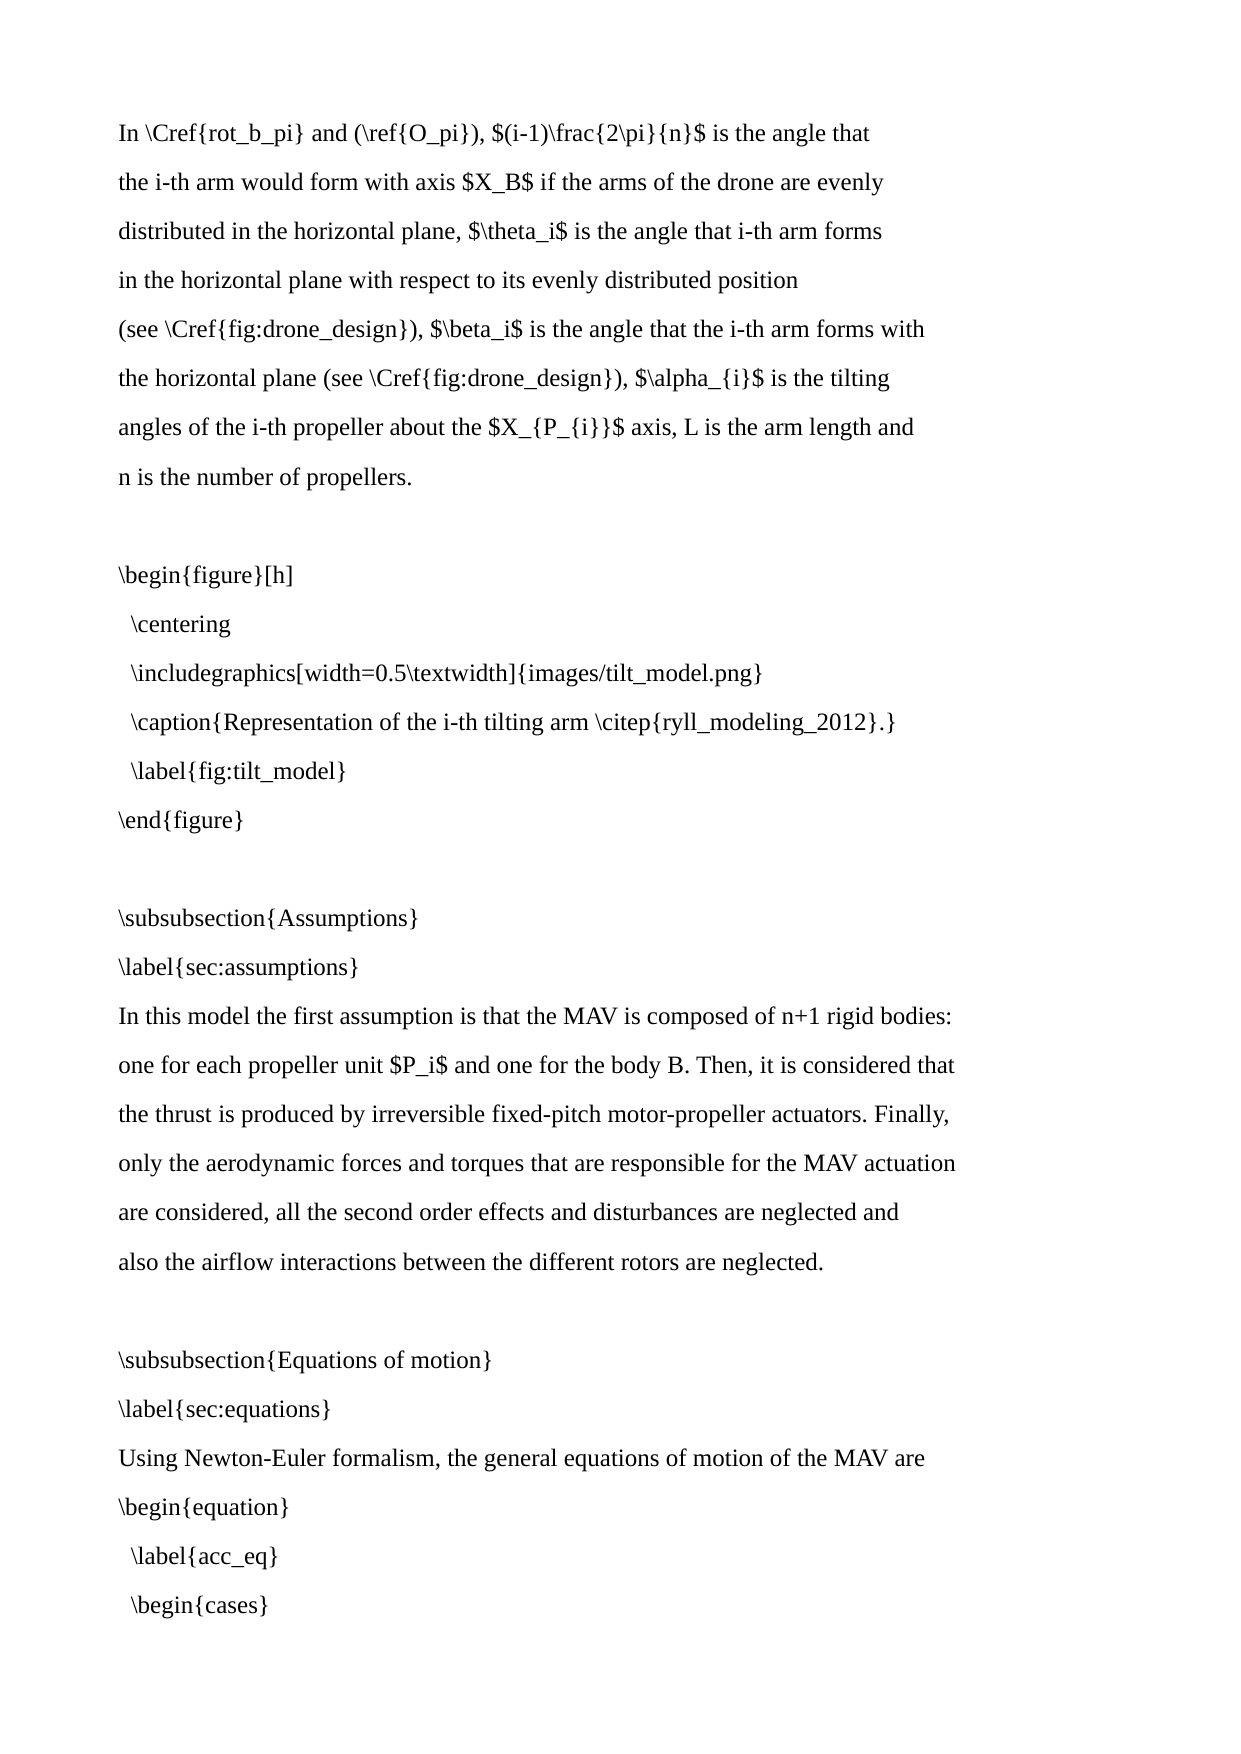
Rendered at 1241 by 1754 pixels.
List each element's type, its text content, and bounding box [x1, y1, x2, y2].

text \label{sec:equations} [118, 1394, 1122, 1422]
text \end{figure} [118, 805, 1122, 834]
text \label{fig:tilt_model} [118, 756, 1122, 785]
text one for each propeller unit $P_i$ and one for the body B. Then, it is considered that [118, 1050, 1122, 1079]
text the i-th arm would form with axis $X_B$ if the arms of the drone are evenly [118, 167, 1122, 196]
text also the airflow interactions between the different rotors are neglected. [118, 1247, 1122, 1275]
text \label{sec:assumptions} [118, 952, 1122, 981]
text n is the number of propellers. [118, 462, 1122, 490]
text \includegraphics[width=0.5\textwidth]{images/tilt_model.png} [118, 658, 1122, 687]
text in the horizontal plane with respect to its evenly distributed position [118, 265, 1122, 294]
text distributed in the horizontal plane, $\theta_i$ is the angle that i-th arm forms [118, 216, 1122, 245]
text \subsubsection{Assumptions} [118, 903, 1122, 932]
text In this model the first assumption is that the MAV is composed of n+1 rigid bodies: [118, 1001, 1122, 1030]
text \subsubsection{Equations of motion} [118, 1345, 1122, 1373]
text (see \Cref{fig:drone_design}), $\beta_i$ is the angle that the i-th arm forms with [118, 314, 1122, 343]
text \centering [118, 609, 1122, 637]
text \label{acc_eq} [118, 1541, 1122, 1570]
text \begin{cases} [118, 1590, 1122, 1619]
text angles of the i-th propeller about the $X_{P_{i}}$ axis, L is the arm length and [118, 412, 1122, 441]
text \begin{figure}[h] [118, 560, 1122, 588]
text only the aerodynamic forces and torques that are responsible for the MAV actuation [118, 1148, 1122, 1177]
text \begin{equation} [118, 1492, 1122, 1521]
text are considered, all the second order effects and disturbances are neglected and [118, 1197, 1122, 1226]
text In \Cref{rot_b_pi} and (\ref{O_pi}), $(i-1)\frac{2\pi}{n}$ is the angle that [118, 118, 1122, 147]
text the thrust is produced by irreversible fixed-pitch motor-propeller actuators. Finally, [118, 1099, 1122, 1128]
text \caption{Representation of the i-th tilting arm \citep{ryll_modeling_2012}.} [118, 707, 1122, 736]
text the horizontal plane (see \Cref{fig:drone_design}), $\alpha_{i}$ is the tilting [118, 363, 1122, 392]
text Using Newton-Euler formalism, the general equations of motion of the MAV are [118, 1443, 1122, 1472]
